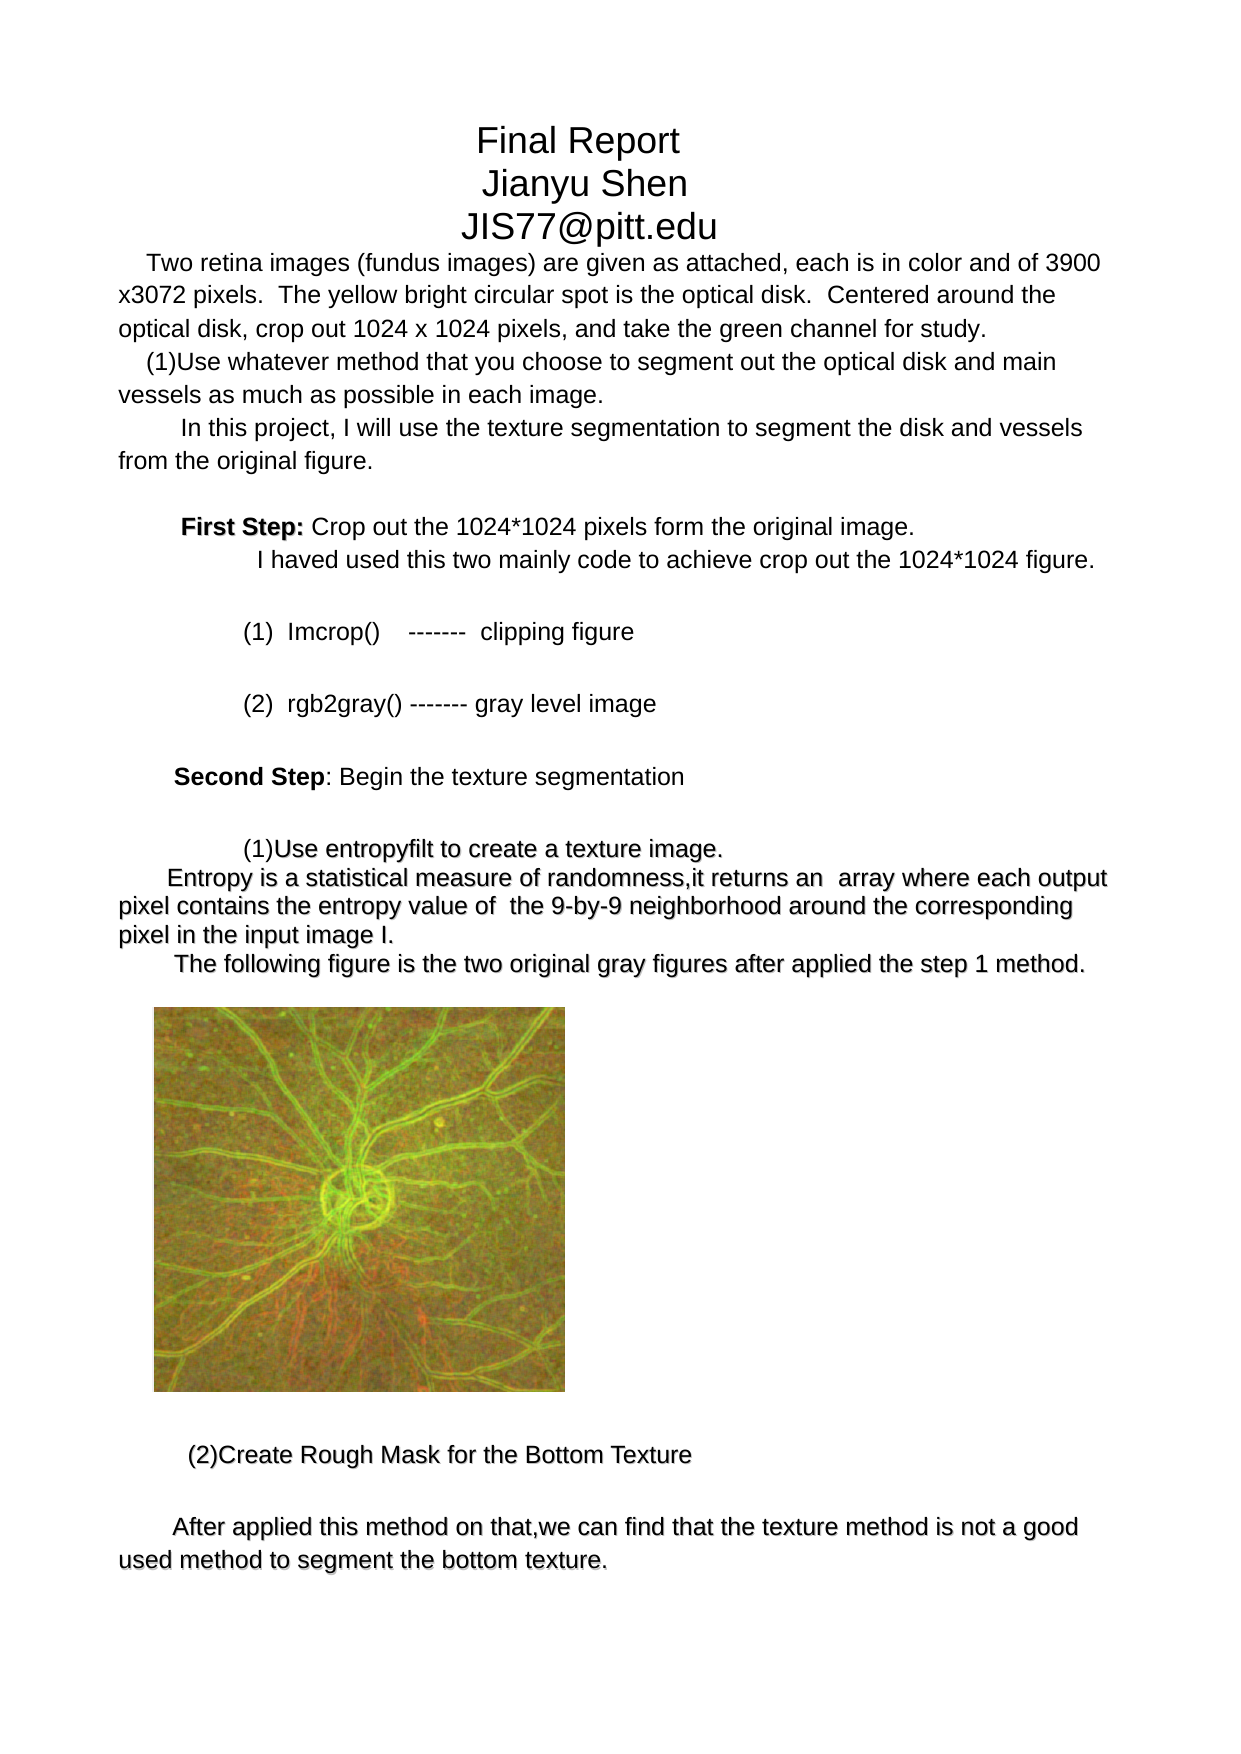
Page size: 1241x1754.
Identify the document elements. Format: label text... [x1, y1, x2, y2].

text Two retina images (fundus images) are given as attached, each is in color and of 3900 x3072 pixels. The yellow bright circular spot is the optical disk. Centered around the optical disk, crop out 1024 x 1024 pixels, and take the green channel for study. [118, 247, 1122, 342]
text (1)Use whatever method that you choose to segment out the optical disk and main vessels as much as possible in each image. [118, 347, 1122, 408]
text (1)Use entropyfilt to create a texture image. [118, 834, 1122, 863]
text Jianyu Shen [118, 161, 1122, 204]
text (2)Create Rough Mask for the Bottom Texture [118, 1440, 1122, 1469]
text I haved used this two mainly code to achieve crop out the 1024*1024 figure. [118, 545, 1122, 573]
text (1) Imcrop() ------- clipping figure [118, 617, 1122, 646]
text First Step: Crop out the 1024*1024 pixels form the original image. [118, 512, 1122, 540]
text Entropy is a statistical measure of randomness,it returns an array where each output pixel contains the entropy value of the 9-by-9 neighborhood around the corresponding pixel in the input image I. [118, 863, 1122, 949]
text The following figure is the two original gray figures after applied the step 1 method. [118, 949, 1122, 978]
text JIS77@pitt.edu [118, 204, 1122, 247]
text After applied this method on that,we can find that the texture method is not a good used method to segment the bottom texture. [118, 1512, 1122, 1574]
picture [152, 1007, 565, 1392]
text In this project, I will use the texture segmentation to segment the disk and vessels from the original figure. [118, 413, 1122, 474]
text Final Report [118, 118, 1122, 161]
text Second Step: Begin the texture segmentation [118, 762, 1122, 790]
text (2) rgb2gray() ------- gray level image [118, 689, 1122, 718]
